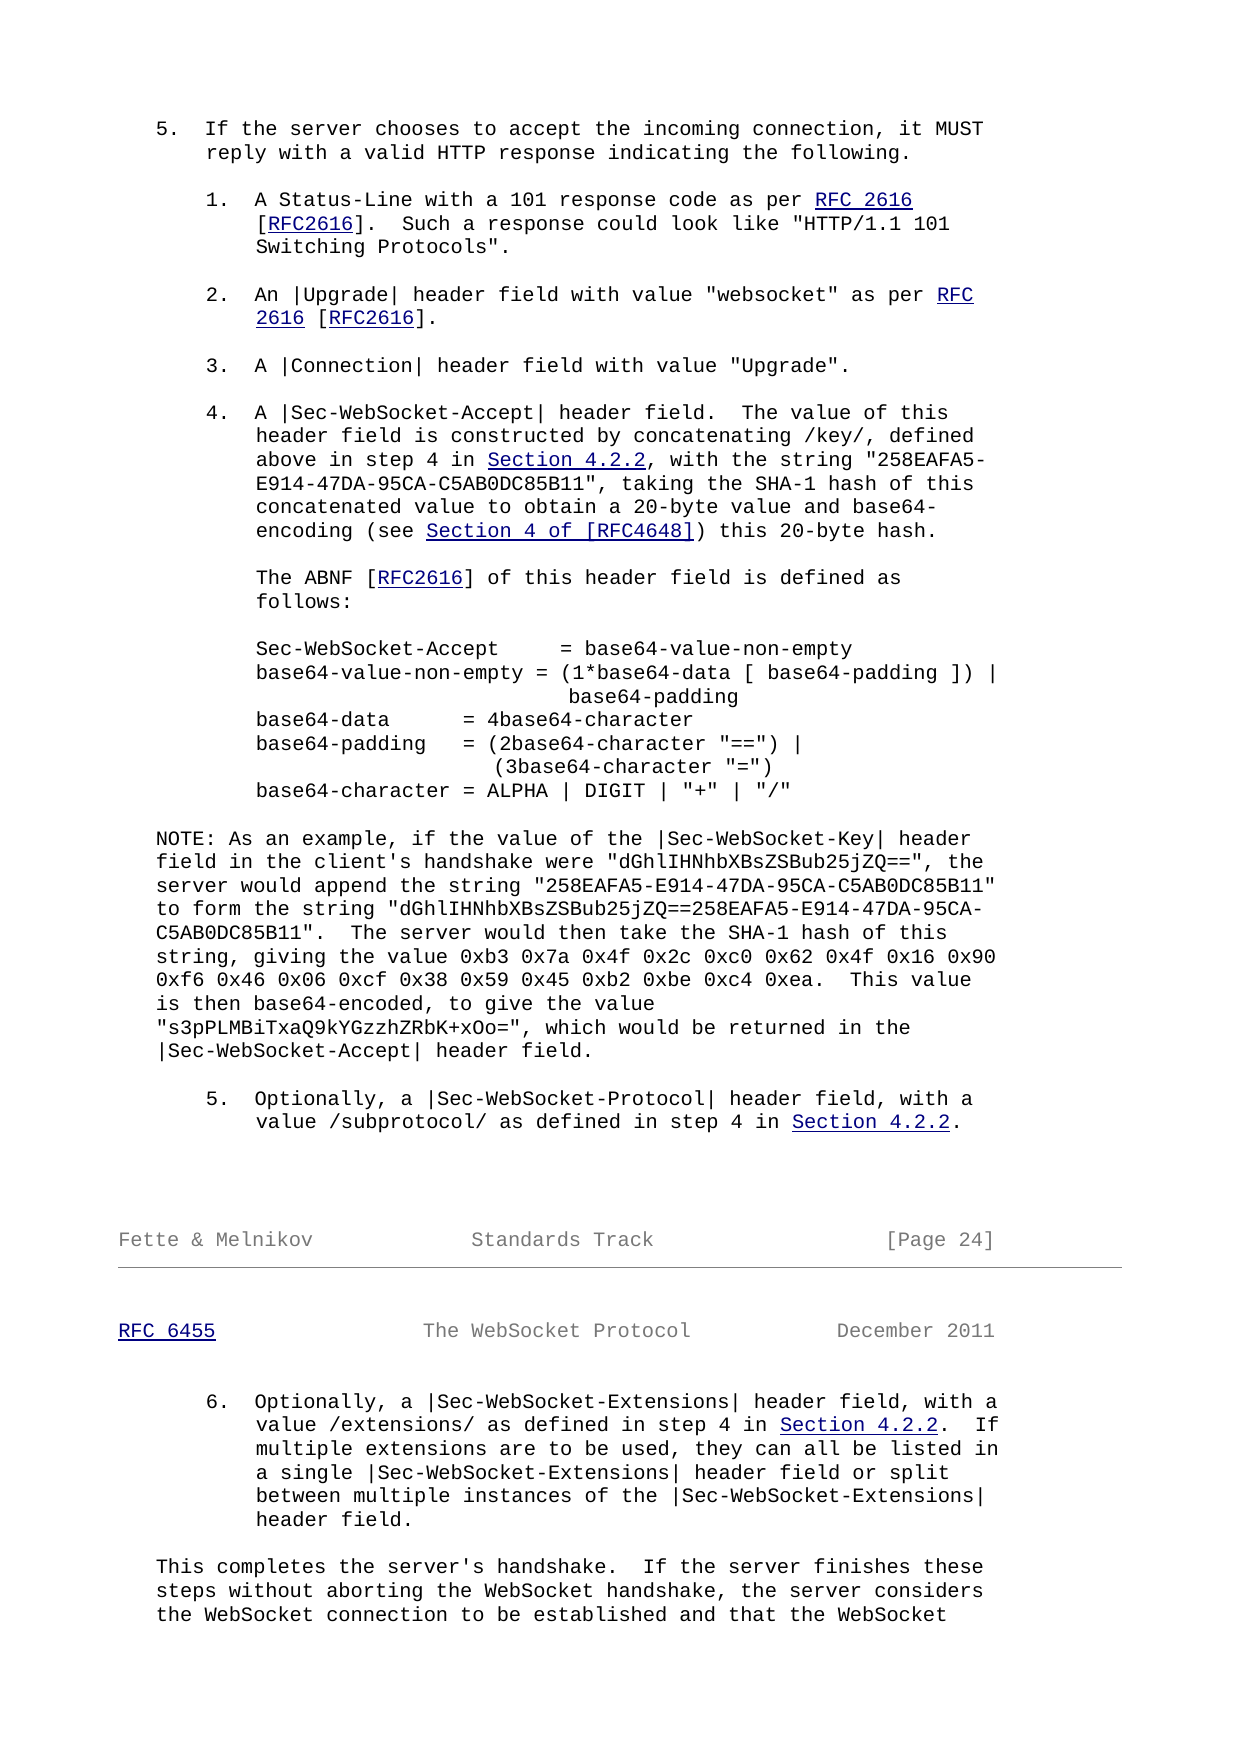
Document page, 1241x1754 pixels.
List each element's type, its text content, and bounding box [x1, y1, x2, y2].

text value /subprotocol/ as defined in step 4 in Section 4.2.2. [118, 1111, 1122, 1135]
text above in step 4 in Section 4.2.2, with the string "258EAFA5- [118, 449, 1122, 473]
text base64-padding = (2base64-character "==") | [118, 733, 1122, 757]
text field in the client's handshake were "dGhlIHNhbXBsZSBub25jZQ==", the [118, 851, 1122, 875]
text 3. A |Connection| header field with value "Upgrade". [118, 354, 1122, 378]
text the WebSocket connection to be established and that the WebSocket [118, 1603, 1122, 1627]
text steps without aborting the WebSocket handshake, the server considers [118, 1580, 1122, 1603]
text header field. [118, 1509, 1122, 1533]
text concatenated value to obtain a 20-byte value and base64- [118, 496, 1122, 520]
text Fette & Melnikov Standards Track [Page 24] [118, 1229, 1122, 1252]
text server would append the string "258EAFA5-E914-47DA-95CA-C5AB0DC85B11" [118, 875, 1122, 898]
text to form the string "dGhlIHNhbXBsZSBub25jZQ==258EAFA5-E914-47DA-95CA- [118, 898, 1122, 922]
text follows: [118, 591, 1122, 615]
text "s3pPLMBiTxaQ9kYGzzhZRbK+xOo=", which would be returned in the [118, 1017, 1122, 1040]
text multiple extensions are to be used, they can all be listed in [118, 1438, 1122, 1462]
text 5. If the server chooses to accept the incoming connection, it MUST [118, 118, 1122, 142]
text [RFC2616]. Such a response could look like "HTTP/1.1 101 [118, 213, 1122, 236]
text value /extensions/ as defined in step 4 in Section 4.2.2. If [118, 1414, 1122, 1438]
text header field is constructed by concatenating /key/, defined [118, 426, 1122, 449]
text 1. A Status-Line with a 101 response code as per RFC 2616 [118, 189, 1122, 213]
text Sec-WebSocket-Accept = base64-value-non-empty [118, 638, 1122, 662]
text 6. Optionally, a |Sec-WebSocket-Extensions| header field, with a [118, 1391, 1122, 1414]
text 5. Optionally, a |Sec-WebSocket-Protocol| header field, with a [118, 1088, 1122, 1111]
text base64-padding [118, 686, 1122, 709]
text base64-value-non-empty = (1*base64-data [ base64-padding ]) | [118, 662, 1122, 686]
text 4. A |Sec-WebSocket-Accept| header field. The value of this [118, 402, 1122, 426]
text string, giving the value 0xb3 0x7a 0x4f 0x2c 0xc0 0x62 0x4f 0x16 0x90 [118, 946, 1122, 969]
text a single |Sec-WebSocket-Extensions| header field or split [118, 1462, 1122, 1485]
text RFC 6455 The WebSocket Protocol December 2011 [118, 1320, 1122, 1343]
text NOTE: As an example, if the value of the |Sec-WebSocket-Key| header [118, 827, 1122, 851]
text is then base64-encoded, to give the value [118, 993, 1122, 1017]
text base64-character = ALPHA | DIGIT | "+" | "/" [118, 780, 1122, 804]
text The ABNF [RFC2616] of this header field is defined as [118, 567, 1122, 591]
text This completes the server's handshake. If the server finishes these [118, 1556, 1122, 1580]
text reply with a valid HTTP response indicating the following. [118, 142, 1122, 165]
text (3base64-character "=") [118, 757, 1122, 780]
text 0xf6 0x46 0x06 0xcf 0x38 0x59 0x45 0xb2 0xbe 0xc4 0xea. This value [118, 969, 1122, 993]
text Switching Protocols". [118, 236, 1122, 260]
text base64-data = 4base64-character [118, 709, 1122, 733]
text 2. An |Upgrade| header field with value "websocket" as per RFC [118, 284, 1122, 307]
text encoding (see Section 4 of [RFC4648]) this 20-byte hash. [118, 520, 1122, 544]
text 2616 [RFC2616]. [118, 307, 1122, 331]
text |Sec-WebSocket-Accept| header field. [118, 1040, 1122, 1064]
text E914-47DA-95CA-C5AB0DC85B11", taking the SHA-1 hash of this [118, 473, 1122, 496]
text C5AB0DC85B11". The server would then take the SHA-1 hash of this [118, 922, 1122, 946]
text between multiple instances of the |Sec-WebSocket-Extensions| [118, 1485, 1122, 1509]
